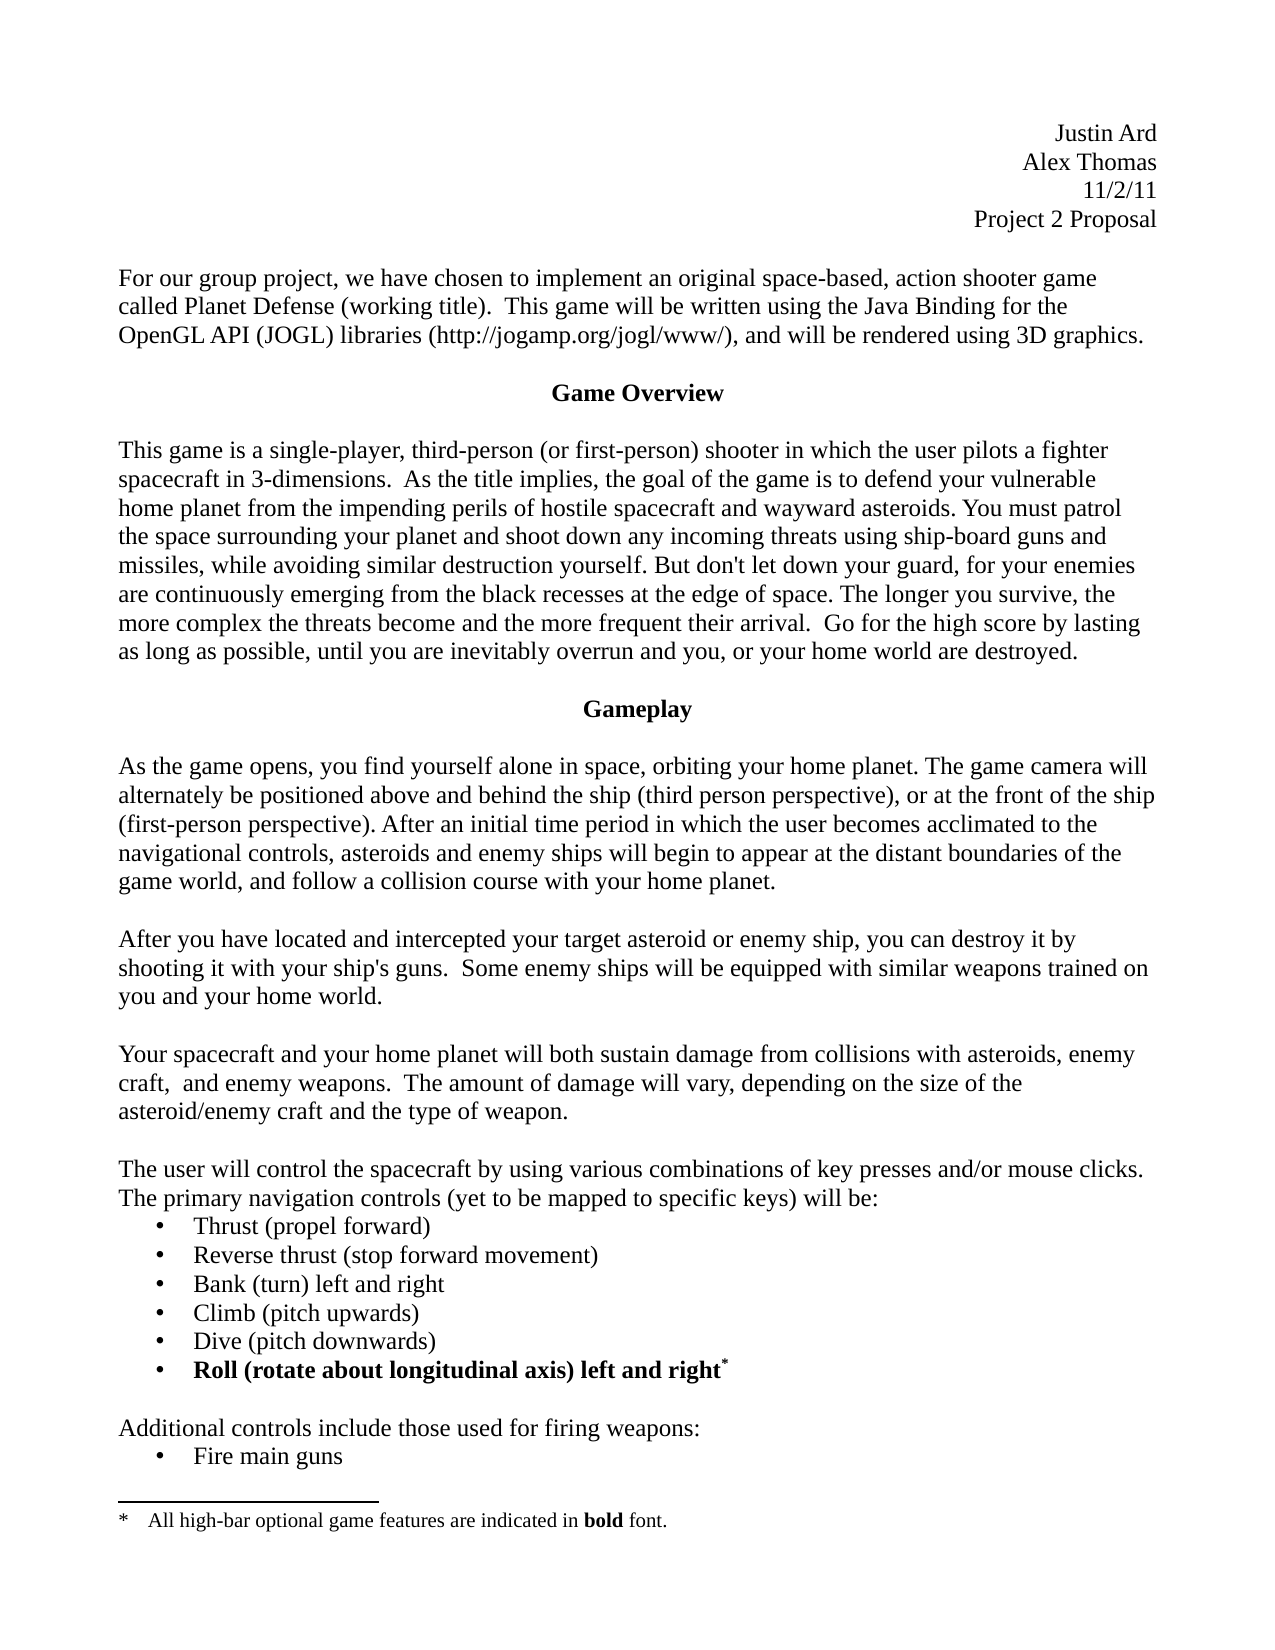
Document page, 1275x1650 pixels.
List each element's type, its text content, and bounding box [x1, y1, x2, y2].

text After you have located and intercepted your target asteroid or enemy ship, you can destroy it by shooting it with your ship's guns. Some enemy ships will be equipped with similar weapons trained on you and your home world. [118, 924, 1157, 1010]
text For our group project, we have chosen to implement an original space-based, action shooter game called Planet Defense (working title). This game will be written using the Java Binding for the OpenGL API (JOGL) libraries (http://jogamp.org/jogl/www/), and will be rendered using 3D graphics. [118, 263, 1157, 349]
text Your spacecraft and your home planet will both sustain damage from collisions with asteroids, enemy craft, and enemy weapons. The amount of damage will vary, depending on the size of the asteroid/enemy craft and the type of weapon. [118, 1039, 1157, 1125]
text This game is a single-player, third-person (or first-person) shooter in which the user pilots a fighter spacecraft in 3-dimensions. As the title implies, the goal of the game is to defend your vulnerable home planet from the impending perils of hostile spacecraft and wayward asteroids. You must patrol the space surrounding your planet and shoot down any incoming threats using ship-board guns and missiles, while avoiding similar destruction yourself. But don't let down your guard, for your enemies are continuously emerging from the black recesses at the edge of space. The longer you survive, the more complex the threats become and the more frequent their arrival. Go for the high score by lasting as long as possible, until you are inevitably overrun and you, or your home world are destroyed. [118, 435, 1157, 665]
text The user will control the spacecraft by using various combinations of key presses and/or mouse clicks. The primary navigation controls (yet to be mapped to specific keys) will be: [118, 1154, 1157, 1211]
list Roll (rotate about longitudinal axis) left and right [156, 1355, 1157, 1384]
list Bank (turn) left and right [156, 1269, 1157, 1298]
list Dive (pitch downwards) [156, 1326, 1157, 1355]
text Game Overview [118, 378, 1157, 406]
list Fire main guns [156, 1441, 1157, 1470]
list Reverse thrust (stop forward movement) [156, 1240, 1157, 1269]
text Additional controls include those used for firing weapons: [118, 1413, 1157, 1441]
list All high-bar optional game features are indicated in bold font. [118, 1508, 1157, 1532]
text Gameplay [118, 694, 1157, 723]
list Thrust (propel forward) [156, 1211, 1157, 1240]
text As the game opens, you find yourself alone in space, orbiting your home planet. The game camera will alternately be positioned above and behind the ship (third person perspective), or at the front of the ship (first-person perspective). After an initial time period in which the user becomes acclimated to the navigational controls, asteroids and enemy ships will begin to appear at the distant boundaries of the game world, and follow a collision course with your home planet. [118, 751, 1157, 895]
list Climb (pitch upwards) [156, 1298, 1157, 1326]
